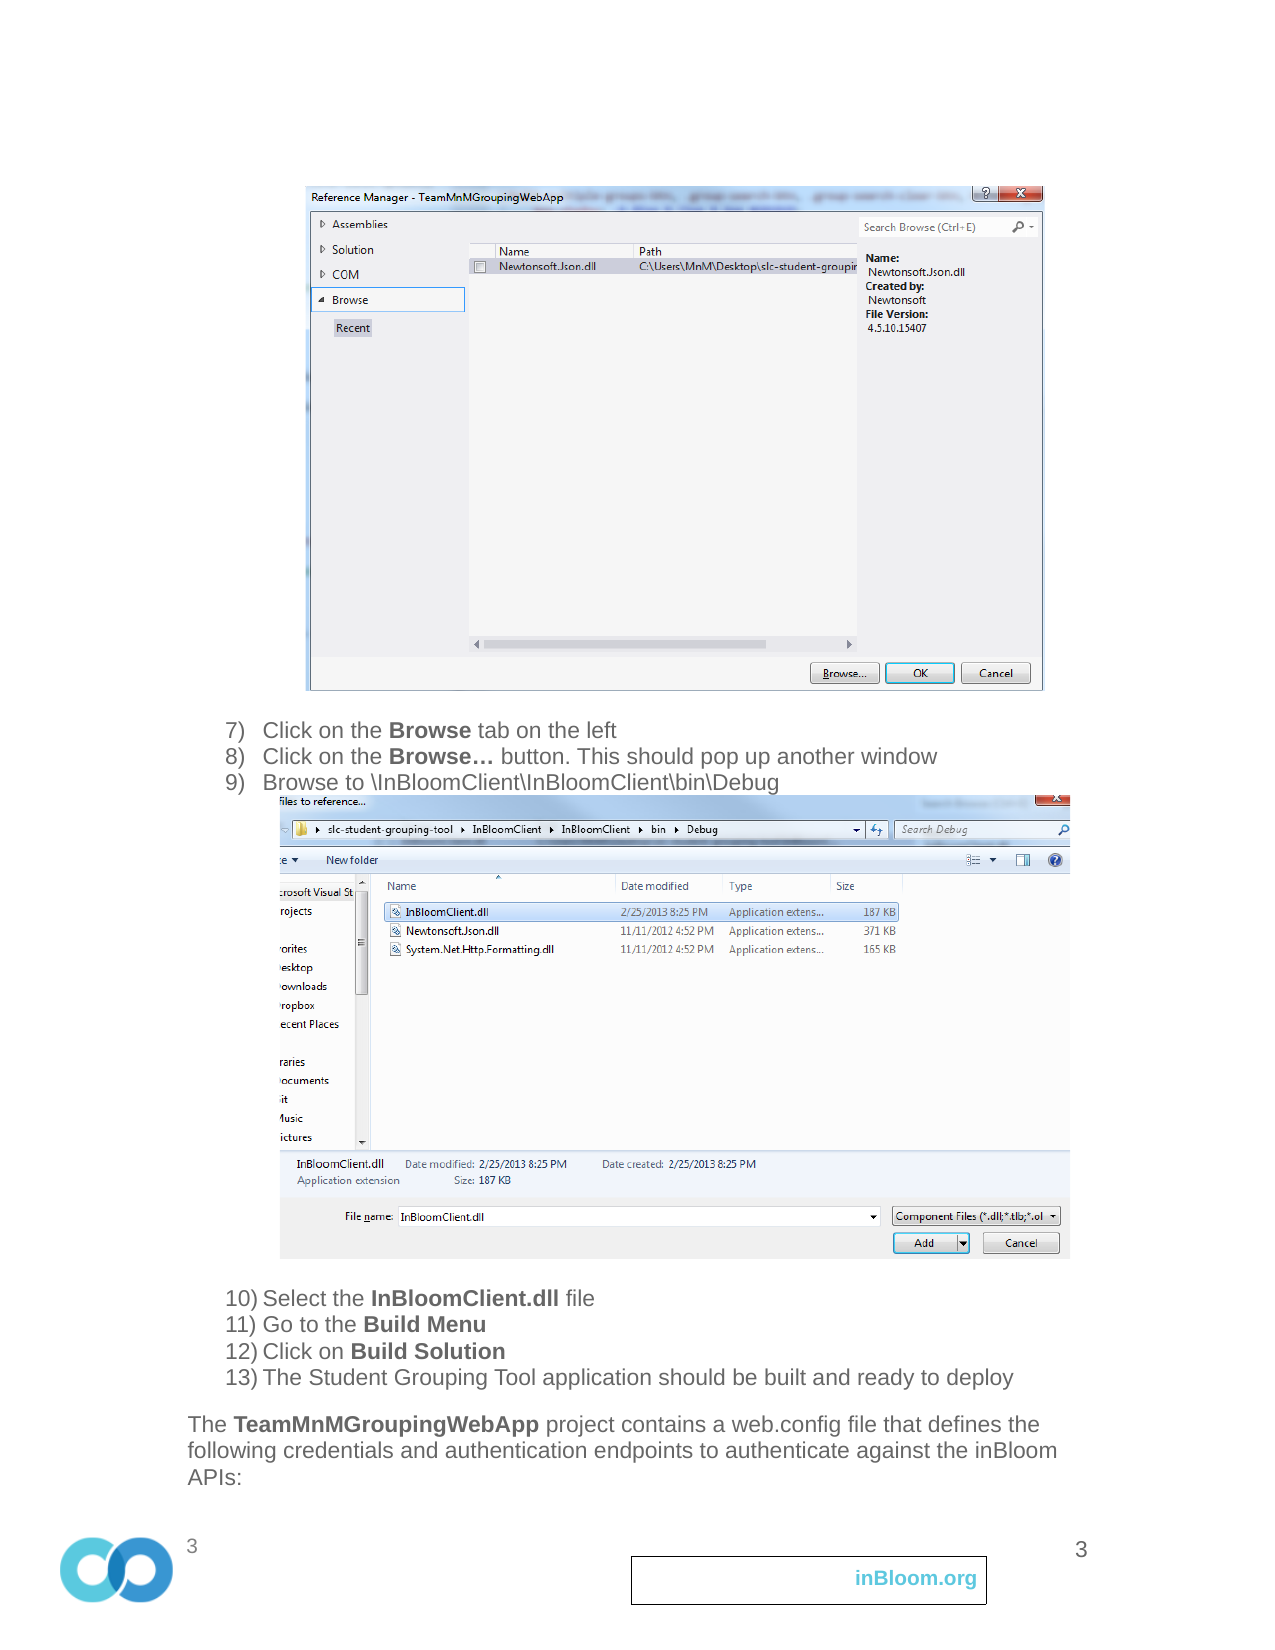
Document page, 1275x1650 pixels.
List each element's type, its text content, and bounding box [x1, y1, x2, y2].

picture [279, 795, 1071, 1259]
list Go to the Build Menu [225, 1311, 1087, 1338]
list Click on the Browse tab on the left [225, 717, 1087, 743]
list Click on Build Solution [225, 1338, 1087, 1364]
list The Student Grouping Tool application should be built and ready to deploy [225, 1364, 1087, 1390]
text The TeamMnMGroupingWebApp project contains a web.config file that defines the following credentials and authentication endpoints to authenticate against the inBloom APIs: [187, 1411, 1087, 1490]
picture [305, 186, 1045, 691]
picture [50, 1525, 923, 1642]
list Click on the Browse… button. This should pop up another window [225, 743, 1087, 769]
list Select the InBloomClient.dll file [225, 1285, 1087, 1311]
list Browse to \InBloomClient\InBloomClient\bin\Debug [225, 769, 1087, 796]
